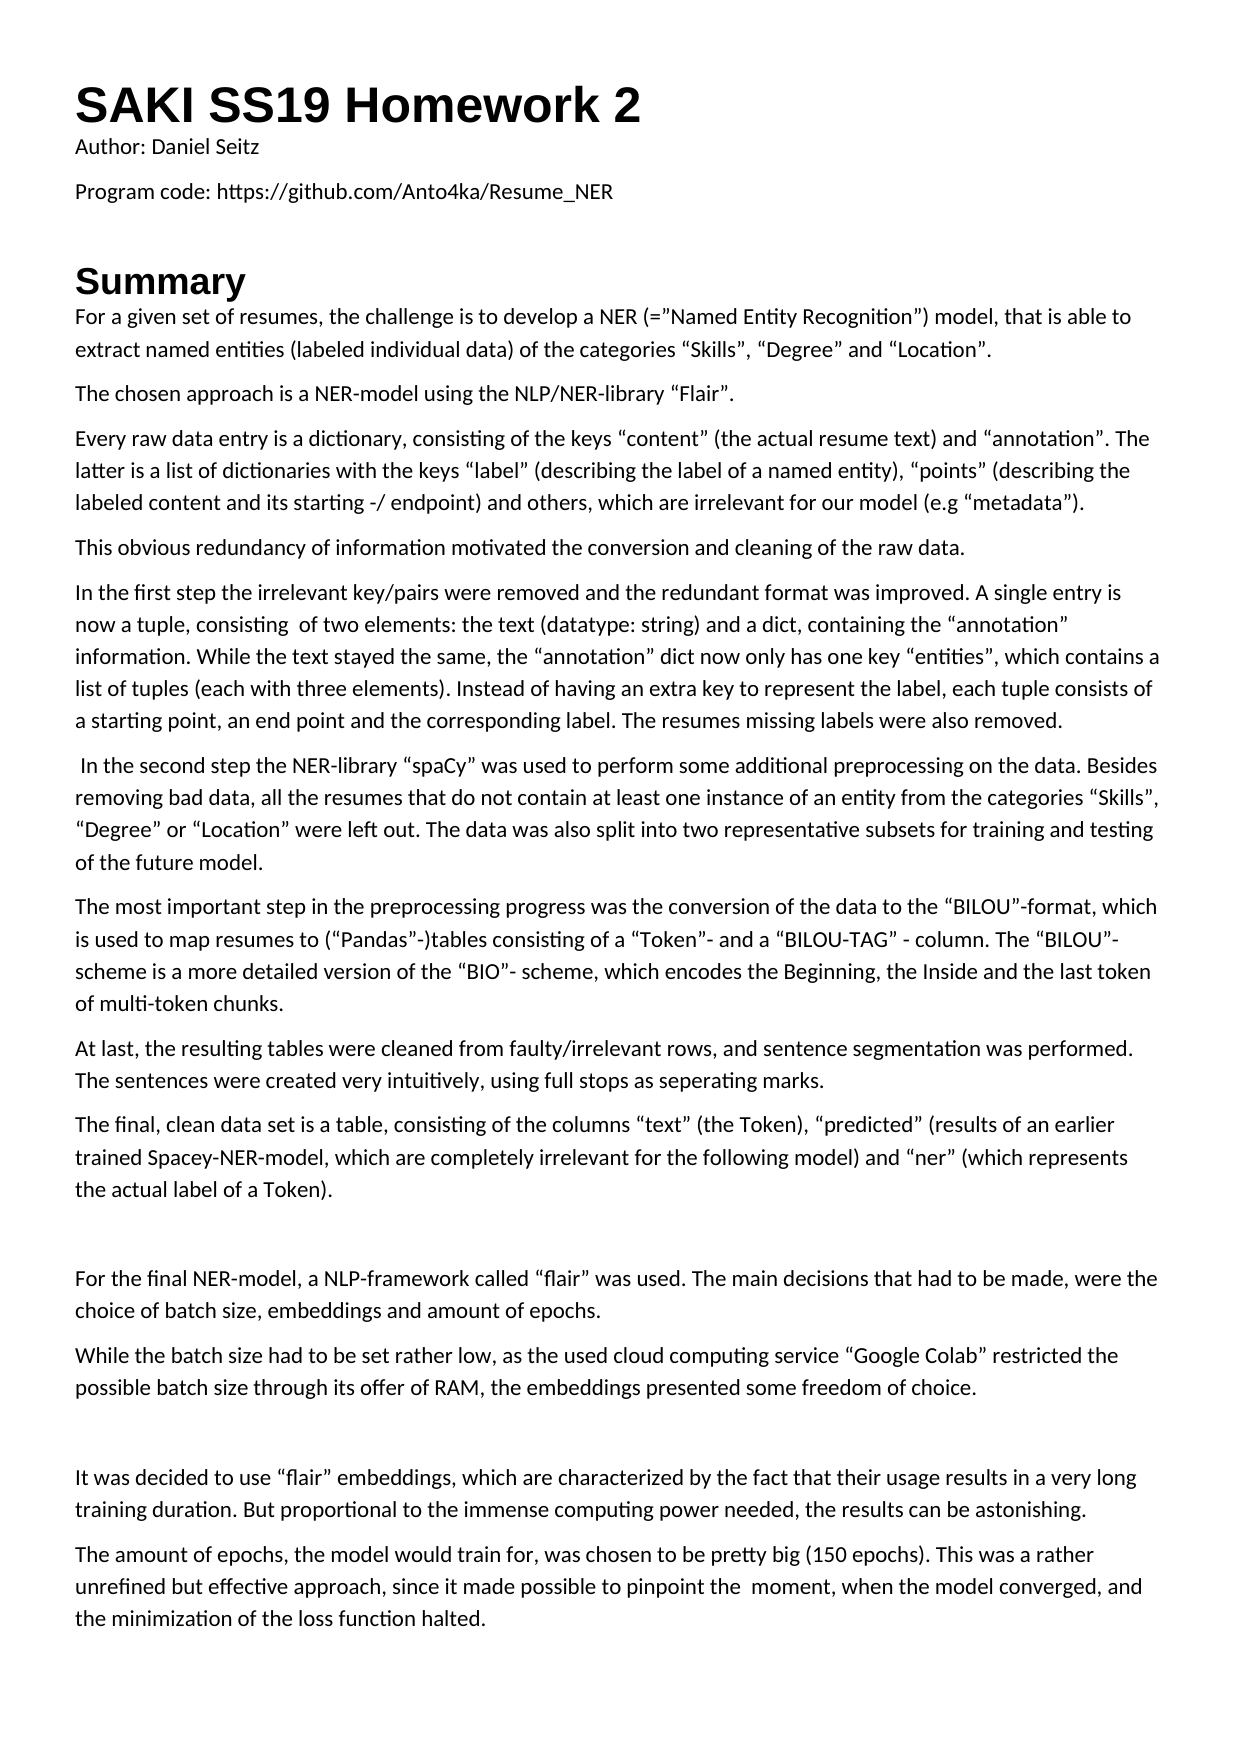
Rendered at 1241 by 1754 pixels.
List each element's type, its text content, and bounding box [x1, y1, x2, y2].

text In the second step the NER-library “spaCy” was used to perform some additional preprocessing on the data. Besides removing bad data, all the resumes that do not contain at least one instance of an entity from the categories “Skills”, “Degree” or “Location” were left out. The data was also split into two representative subsets for training and testing of the future model. [75, 751, 1165, 876]
text The chosen approach is a NER-model using the NLP/NER-library “Flair”. [75, 379, 1165, 407]
title SAKI SS19 Homework 2 [75, 75, 1165, 132]
text At last, the resulting tables were cleaned from faulty/irrelevant rows, and sentence segmentation was performed. The sentences were created very intuitively, using full stops as seperating marks. [75, 1034, 1165, 1094]
text Every raw data entry is a dictionary, consisting of the keys “content” (the actual resume text) and “annotation”. The latter is a list of dictionaries with the keys “label” (describing the label of a named entity), “points” (describing the labeled content and its starting -/ endpoint) and others, which are irrelevant for our model (e.g “metadata”). [75, 424, 1165, 516]
text Author: Daniel Seitz [75, 132, 1165, 161]
text The most important step in the preprocessing progress was the conversion of the data to the “BILOU”-format, which is used to map resumes to (“Pandas”-)tables consisting of a “Token”- and a “BILOU-TAG” - column. The “BILOU”-scheme is a more detailed version of the “BIO”- scheme, which encodes the Beginning, the Inside and the last token of multi-token chunks. [75, 892, 1165, 1017]
subtitle Summary [75, 259, 1165, 302]
text In the first step the irrelevant key/pairs were removed and the redundant format was improved. A single entry is now a tuple, consisting of two elements: the text (datatype: string) and a dict, containing the “annotation” information. While the text stayed the same, the “annotation” dict now only has one key “entities”, which contains a list of tuples (each with three elements). Instead of having an extra key to represent the label, each tuple consists of a starting point, an end point and the corresponding label. The resumes missing labels were also removed. [75, 578, 1165, 734]
text For a given set of resumes, the challenge is to develop a NER (=”Named Entity Recognition”) model, that is able to extract named entities (labeled individual data) of the categories “Skills”, “Degree” and “Location”. [75, 302, 1165, 363]
text This obvious redundancy of information motivated the conversion and cleaning of the raw data. [75, 533, 1165, 561]
text It was decided to use “flair” embeddings, which are characterized by the fact that their usage results in a very long training duration. But proportional to the immense computing power needed, the results can be astonishing. [75, 1463, 1165, 1523]
text The final, clean data set is a table, consisting of the columns “text” (the Token), “predicted” (results of an earlier trained Spacey-NER-model, which are completely irrelevant for the following model) and “ner” (which represents the actual label of a Token). [75, 1111, 1165, 1203]
text For the final NER-model, a NLP-framework called “flair” was used. The main decisions that had to be made, were the choice of batch size, embeddings and amount of epochs. [75, 1264, 1165, 1324]
text Program code: https://github.com/Anto4ka/Resume_NER [75, 177, 1165, 205]
text While the batch size had to be set rather low, as the used cloud computing service “Google Colab” restricted the possible batch size through its offer of RAM, the embeddings presented some freedom of choice. [75, 1341, 1165, 1401]
text The amount of epochs, the model would train for, was chosen to be pretty big (150 epochs). This was a rather unrefined but effective approach, since it made possible to pinpoint the moment, when the model converged, and the minimization of the loss function halted. [75, 1540, 1165, 1632]
